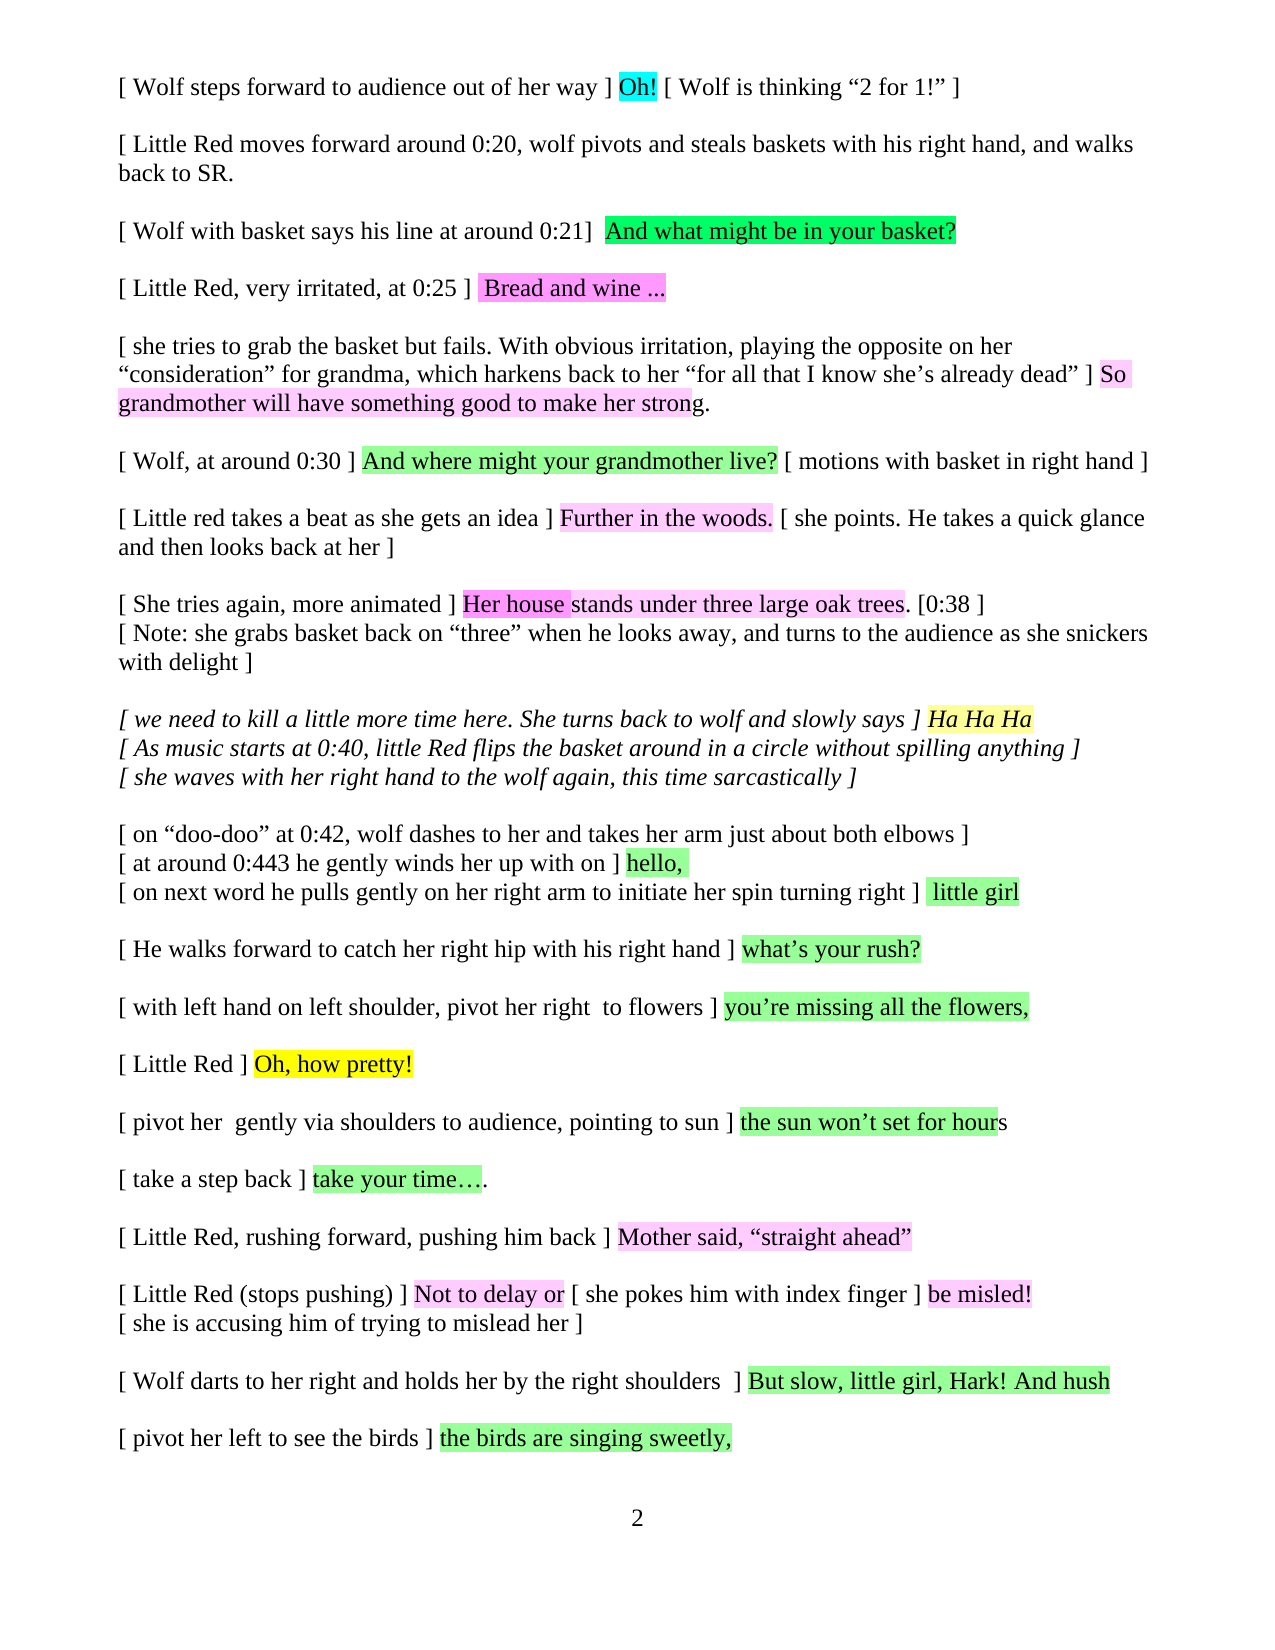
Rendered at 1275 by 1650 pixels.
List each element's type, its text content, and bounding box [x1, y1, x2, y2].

text [ Little Red ] Oh, how pretty! [118, 1049, 1157, 1078]
text [ Wolf steps forward to audience out of her way ] Oh! [ Wolf is thinking “2 for 1!” ] [118, 72, 1157, 101]
text [ she waves with her right hand to the wolf again, this time sarcastically ] [118, 762, 1157, 791]
text [ pivot her left to see the birds ] the birds are singing sweetly, [118, 1423, 1157, 1452]
text [ take a step back ] take your time…. [118, 1164, 1157, 1193]
text [ on “doo-doo” at 0:42, wolf dashes to her and takes her arm just about both elbows ] [118, 819, 1157, 848]
text [ she tries to grab the basket but fails. With obvious irritation, playing the opposite on her “consideration” for grandma, which harkens back to her “for all that I know she’s already dead” ] So grandmother will have something good to make her strong. [118, 331, 1157, 417]
text [ we need to kill a little more time here. She turns back to wolf and slowly says ] Ha Ha Ha [118, 704, 1157, 733]
text [ Little Red (stops pushing) ] Not to delay or [ she pokes him with index finger ] be misled! [118, 1279, 1157, 1308]
text [ She tries again, more animated ] Her house stands under three large oak trees. [0:38 ] [118, 589, 1157, 618]
text [ As music starts at 0:40, little Red flips the basket around in a circle without spilling anything ] [118, 733, 1157, 762]
text [ He walks forward to catch her right hip with his right hand ] what’s your rush? [118, 934, 1157, 963]
text [ Note: she grabs basket back on “three” when he looks away, and turns to the audience as she snickers with delight ] [118, 618, 1157, 676]
text [ with left hand on left shoulder, pivot her right to flowers ] you’re missing all the flowers, [118, 992, 1157, 1021]
text [ on next word he pulls gently on her right arm to initiate her spin turning right ] little girl [118, 877, 1157, 906]
text [ Little Red, rushing forward, pushing him back ] Mother said, “straight ahead” [118, 1222, 1157, 1251]
text [ Wolf, at around 0:30 ] And where might your grandmother live? [ motions with basket in right hand ] [118, 446, 1157, 474]
text [ at around 0:443 he gently winds her up with on ] hello, [118, 848, 1157, 877]
text [ Wolf with basket says his line at around 0:21] And what might be in your basket? [118, 216, 1157, 244]
text [ Wolf darts to her right and holds her by the right shoulders ] But slow, little girl, Hark! And hush [118, 1366, 1157, 1394]
text [ Little Red moves forward around 0:20, wolf pivots and steals baskets with his right hand, and walks back to SR. [118, 129, 1157, 187]
text [ Little red takes a beat as she gets an idea ] Further in the woods. [ she points. He takes a quick glance and then looks back at her ] [118, 503, 1157, 561]
text [ pivot her gently via shoulders to audience, pointing to sun ] the sun won’t set for hours [118, 1107, 1157, 1136]
text [ Little Red, very irritated, at 0:25 ] Bread and wine ... [118, 273, 1157, 302]
text [ she is accusing him of trying to mislead her ] [118, 1308, 1157, 1337]
